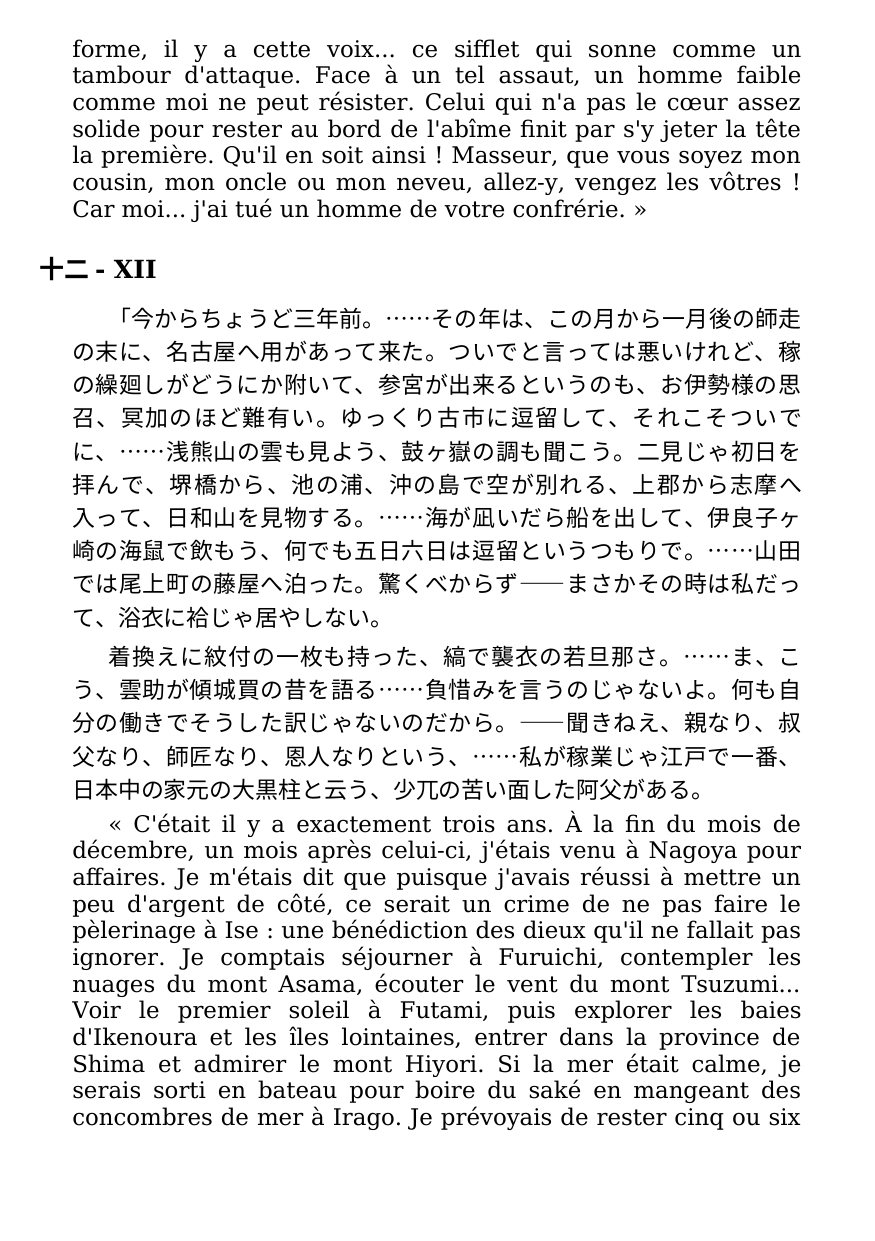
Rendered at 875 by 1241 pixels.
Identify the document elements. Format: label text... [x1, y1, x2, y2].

text « C'était il y a exactement trois ans. À la fin du mois de décembre, un mois après celui-ci, j'étais venu à Nagoya pour affaires. Je m'étais dit que puisque j'avais réussi à mettre un peu d'argent de côté, ce serait un crime de ne pas faire le pèlerinage à Ise : une bénédiction des dieux qu'il ne fallait pas ignorer. Je comptais séjourner à Furuichi, contempler les nuages du mont Asama, écouter le vent du mont Tsuzumi... Voir le premier soleil à Futami, puis explorer les baies d'Ikenoura et les îles lointaines, entrer dans la province de Shima et admirer le mont Hiyori. Si la mer était calme, je serais sorti en bateau pour boire du saké en mangeant des concombres de mer à Irago. Je prévoyais de rester cinq ou six [72, 811, 802, 1131]
subtitle 十二 - XII [36, 246, 838, 289]
text 着換えに紋付の一枚も持った、縞で襲衣の若旦那さ。……ま、こう、雲助が傾城買の昔を語る……負惜みを言うのじゃないよ。何も自分の働きでそうした訳じゃないのだから。――聞きねえ、親なり、叔父なり、師匠なり、恩人なりという、……私が稼業じゃ江戸で一番、日本中の家元の大黒柱と云う、少兀の苦い面した阿父がある。 [72, 639, 802, 805]
text forme, il y a cette voix... ce sifflet qui sonne comme un tambour d'attaque. Face à un tel assaut, un homme faible comme moi ne peut résister. Celui qui n'a pas le cœur assez solide pour rester au bord de l'abîme finit par s'y jeter la tête la première. Qu'il en soit ainsi ! Masseur, que vous soyez mon cousin, mon oncle ou mon neveu, allez-y, vengez les vôtres ! Car moi... j'ai tué un homme de votre confrérie. » [72, 36, 802, 223]
text 「今からちょうど三年前。……その年は、この月から一月後の師走の末に、名古屋へ用があって来た。ついでと言っては悪いけれど、稼の繰廻しがどうにか附いて、参宮が出来るというのも、お伊勢様の思召、冥加のほど難有い。ゆっくり古市に逗留して、それこそついでに、……浅熊山の雲も見よう、鼓ヶ嶽の調も聞こう。二見じゃ初日を拝んで、堺橋から、池の浦、沖の島で空が別れる、上郡から志摩へ入って、日和山を見物する。……海が凪いだら船を出して、伊良子ヶ崎の海鼠で飲もう、何でも五日六日は逗留というつもりで。……山田では尾上町の藤屋へ泊った。驚くべからず――まさかその時は私だって、浴衣に袷じゃ居やしない。 [72, 301, 802, 633]
